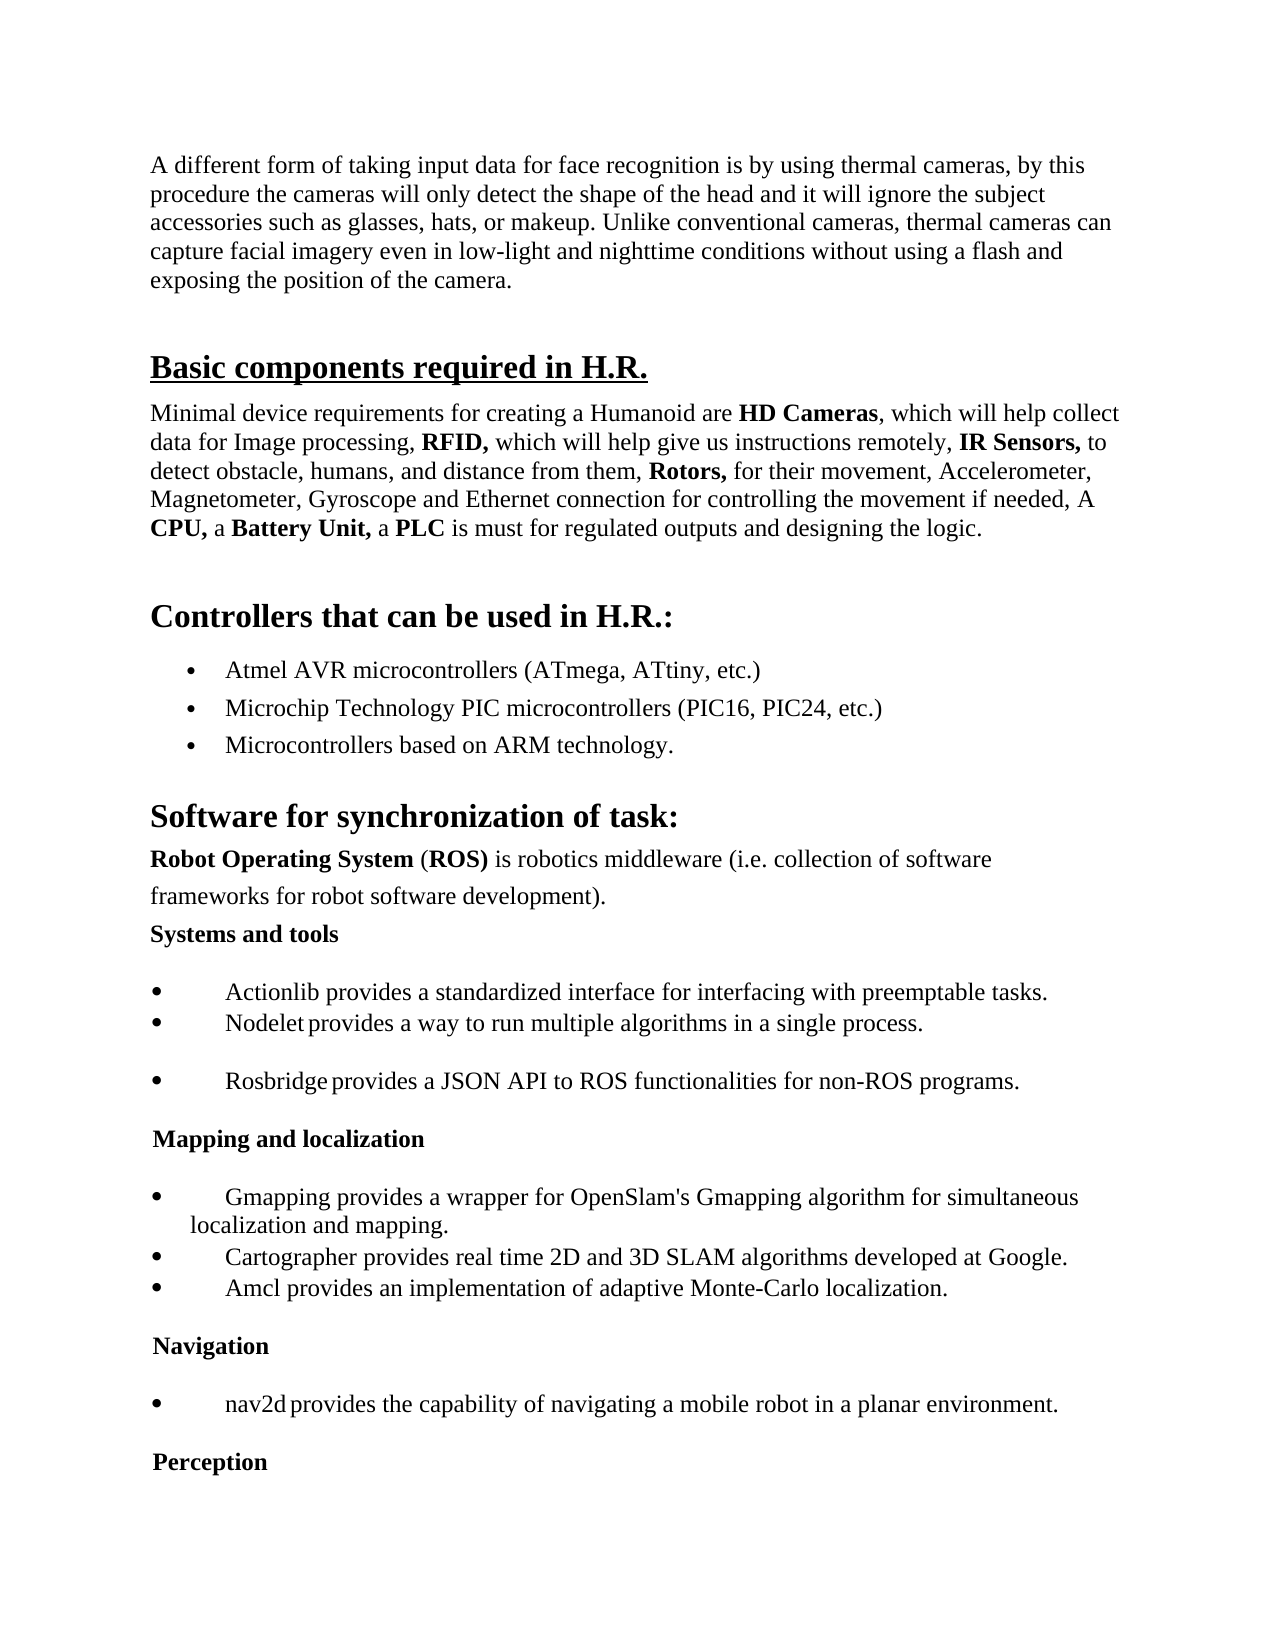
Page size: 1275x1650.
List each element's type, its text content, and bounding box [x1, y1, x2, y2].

list Gmapping provides a wrapper for OpenSlam's Gmapping algorithm for simultaneous localization and mapping. [152, 1182, 1125, 1239]
text Controllers that can be used in H.R.: [150, 596, 1125, 634]
list Actionlib provides a standardized interface for interfacing with preemptable tasks. [152, 977, 1125, 1005]
text Basic components required in H.R. [150, 347, 1125, 386]
text Minimal device requirements for creating a Humanoid are HD Cameras, which will help collect data for Image processing, RFID, which will help give us instructions remotely, IR Sensors, to detect obstacle, humans, and distance from them, Rotors, for their movement, Accelerometer, Magnetometer, Gyroscope and Ethernet connection for controlling the movement if needed, A CPU, a Battery Unit, a PLC is must for regulated outputs and designing the logic. [150, 398, 1125, 542]
list Nodelet provides a way to run multiple algorithms in a single process. [152, 1008, 1125, 1037]
list nav2d provides the capability of navigating a mobile robot in a planar environment. [152, 1389, 1125, 1417]
list Rosbridge provides a JSON API to ROS functionalities for non-ROS programs. [152, 1066, 1125, 1094]
list Microchip Technology PIC microcontrollers (PIC16, PIC24, etc.) [187, 684, 1125, 722]
text Mapping and localization [152, 1124, 1125, 1152]
list Atmel AVR microcontrollers (ATmega, ATtiny, etc.) [187, 647, 1125, 684]
text Systems and tools [150, 910, 1125, 947]
text Software for synchronization of task: [150, 797, 1125, 835]
text Navigation [152, 1331, 1125, 1359]
list Amcl provides an implementation of adaptive Monte-Carlo localization. [152, 1273, 1125, 1302]
list Cartographer provides real time 2D and 3D SLAM algorithms developed at Google. [152, 1242, 1125, 1270]
text Robot Operating System (ROS) is robotics middleware (i.e. collection of software frameworks for robot software development). [150, 835, 1125, 910]
text A different form of taking input data for face recognition is by using thermal cameras, by this procedure the cameras will only detect the shape of the head and it will ignore the subject accessories such as glasses, hats, or makeup. Unlike conventional cameras, thermal cameras can capture facial imagery even in low-light and nighttime conditions without using a flash and exposing the position of the camera. [150, 150, 1125, 294]
text Perception [152, 1447, 1125, 1475]
list Microcontrollers based on ARM technology. [187, 722, 1125, 759]
